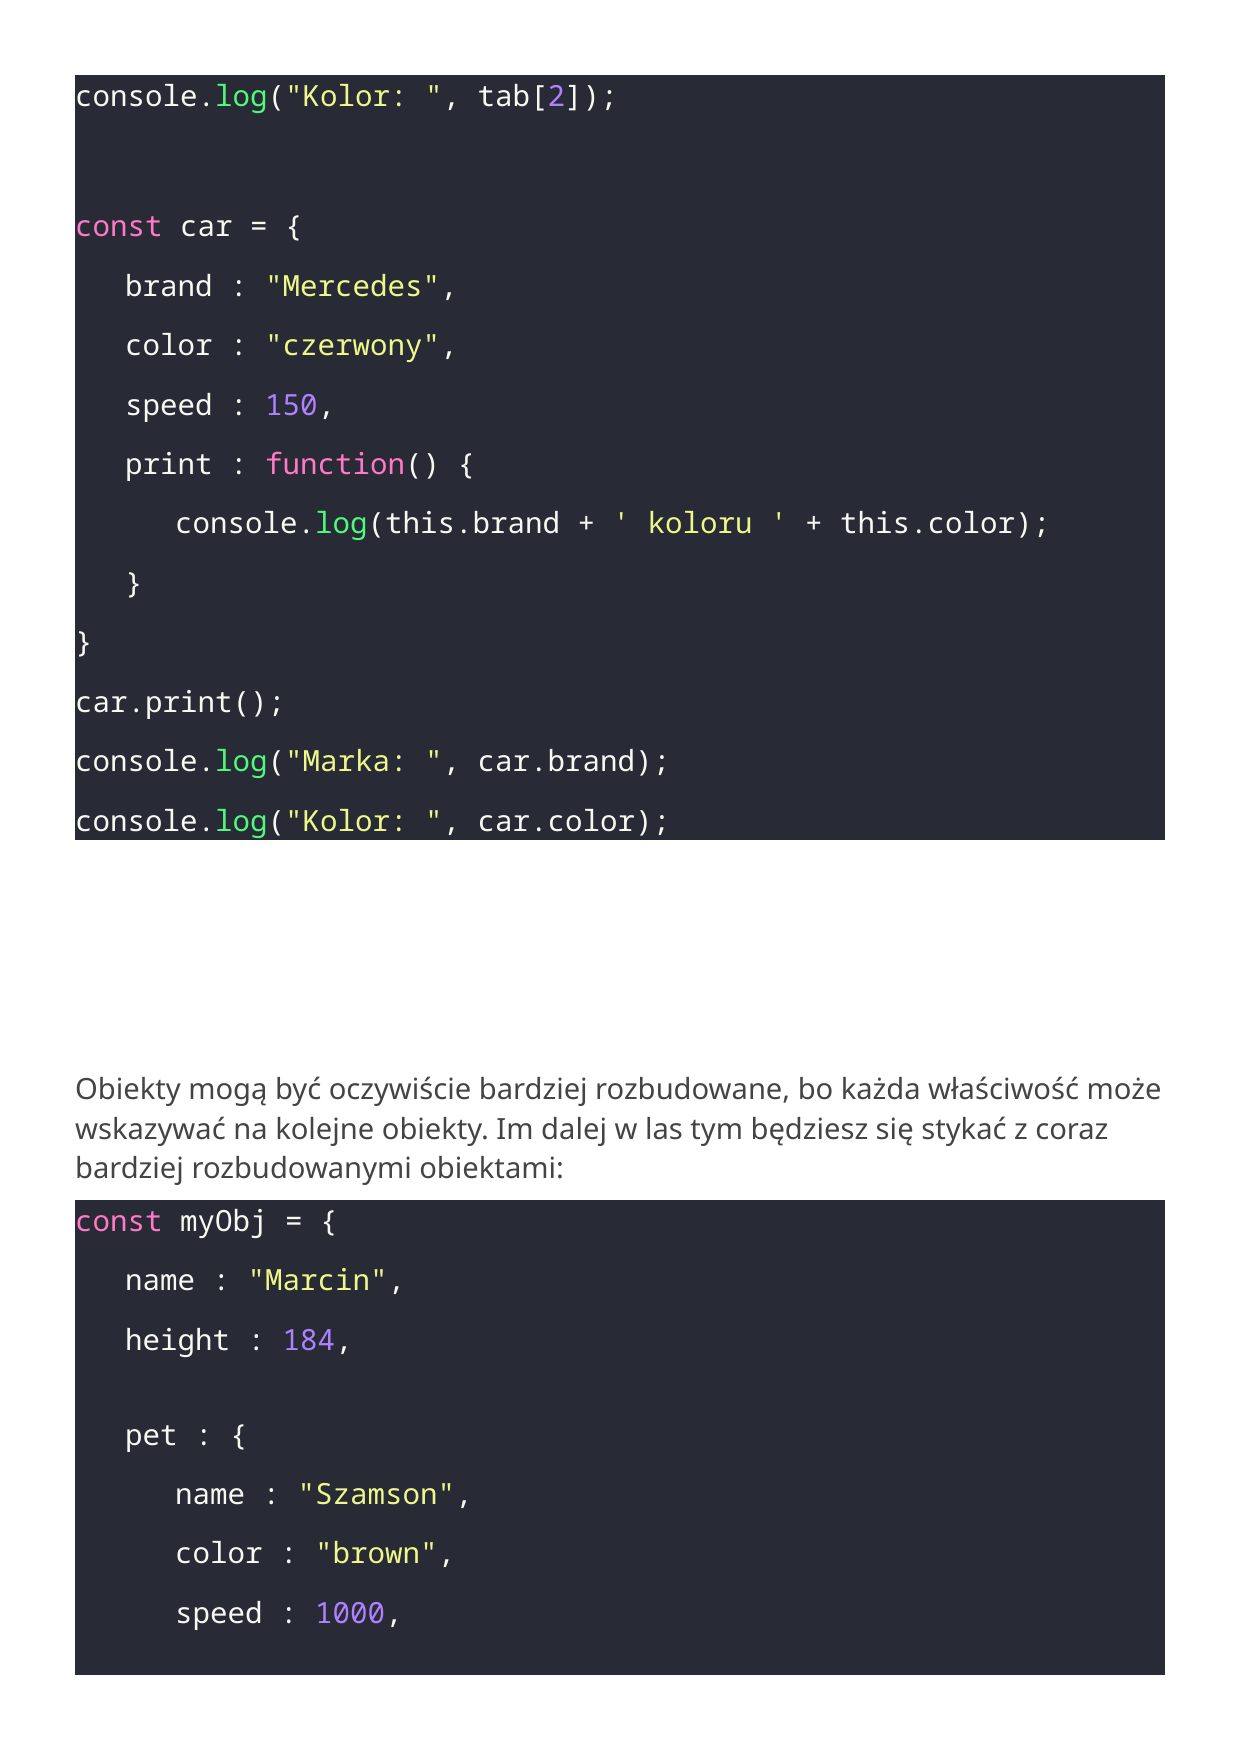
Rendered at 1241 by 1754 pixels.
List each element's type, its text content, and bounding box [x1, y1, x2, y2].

text color : "brown", [75, 1533, 1165, 1572]
text console.log("Kolor: ", tab[2]); [75, 75, 1165, 115]
text const car = { [75, 205, 1165, 245]
text brand : "Mercedes", [75, 265, 1165, 304]
text console.log(this.brand + ' koloru ' + this.color); [75, 503, 1165, 542]
text const myObj = { [75, 1200, 1165, 1239]
text pet : { [75, 1414, 1165, 1453]
text color : "czerwony", [75, 324, 1165, 364]
text speed : 1000, [75, 1592, 1165, 1632]
text name : "Marcin", [75, 1259, 1165, 1299]
text print : function() { [75, 443, 1165, 483]
text console.log("Marka: ", car.brand); [75, 741, 1165, 780]
text } [75, 562, 1165, 602]
text console.log("Kolor: ", car.color); [75, 800, 1165, 840]
text } [75, 622, 1165, 661]
text name : "Szamson", [75, 1473, 1165, 1513]
text height : 184, [75, 1319, 1165, 1358]
text speed : 150, [75, 384, 1165, 423]
text Obiekty mogą być oczywiście bardziej rozbudowane, bo każda właściwość może wskazywać na kolejne obiekty. Im dalej w las tym będziesz się stykać z coraz bardziej rozbudowanymi obiektami: [75, 1068, 1165, 1187]
text car.print(); [75, 681, 1165, 721]
